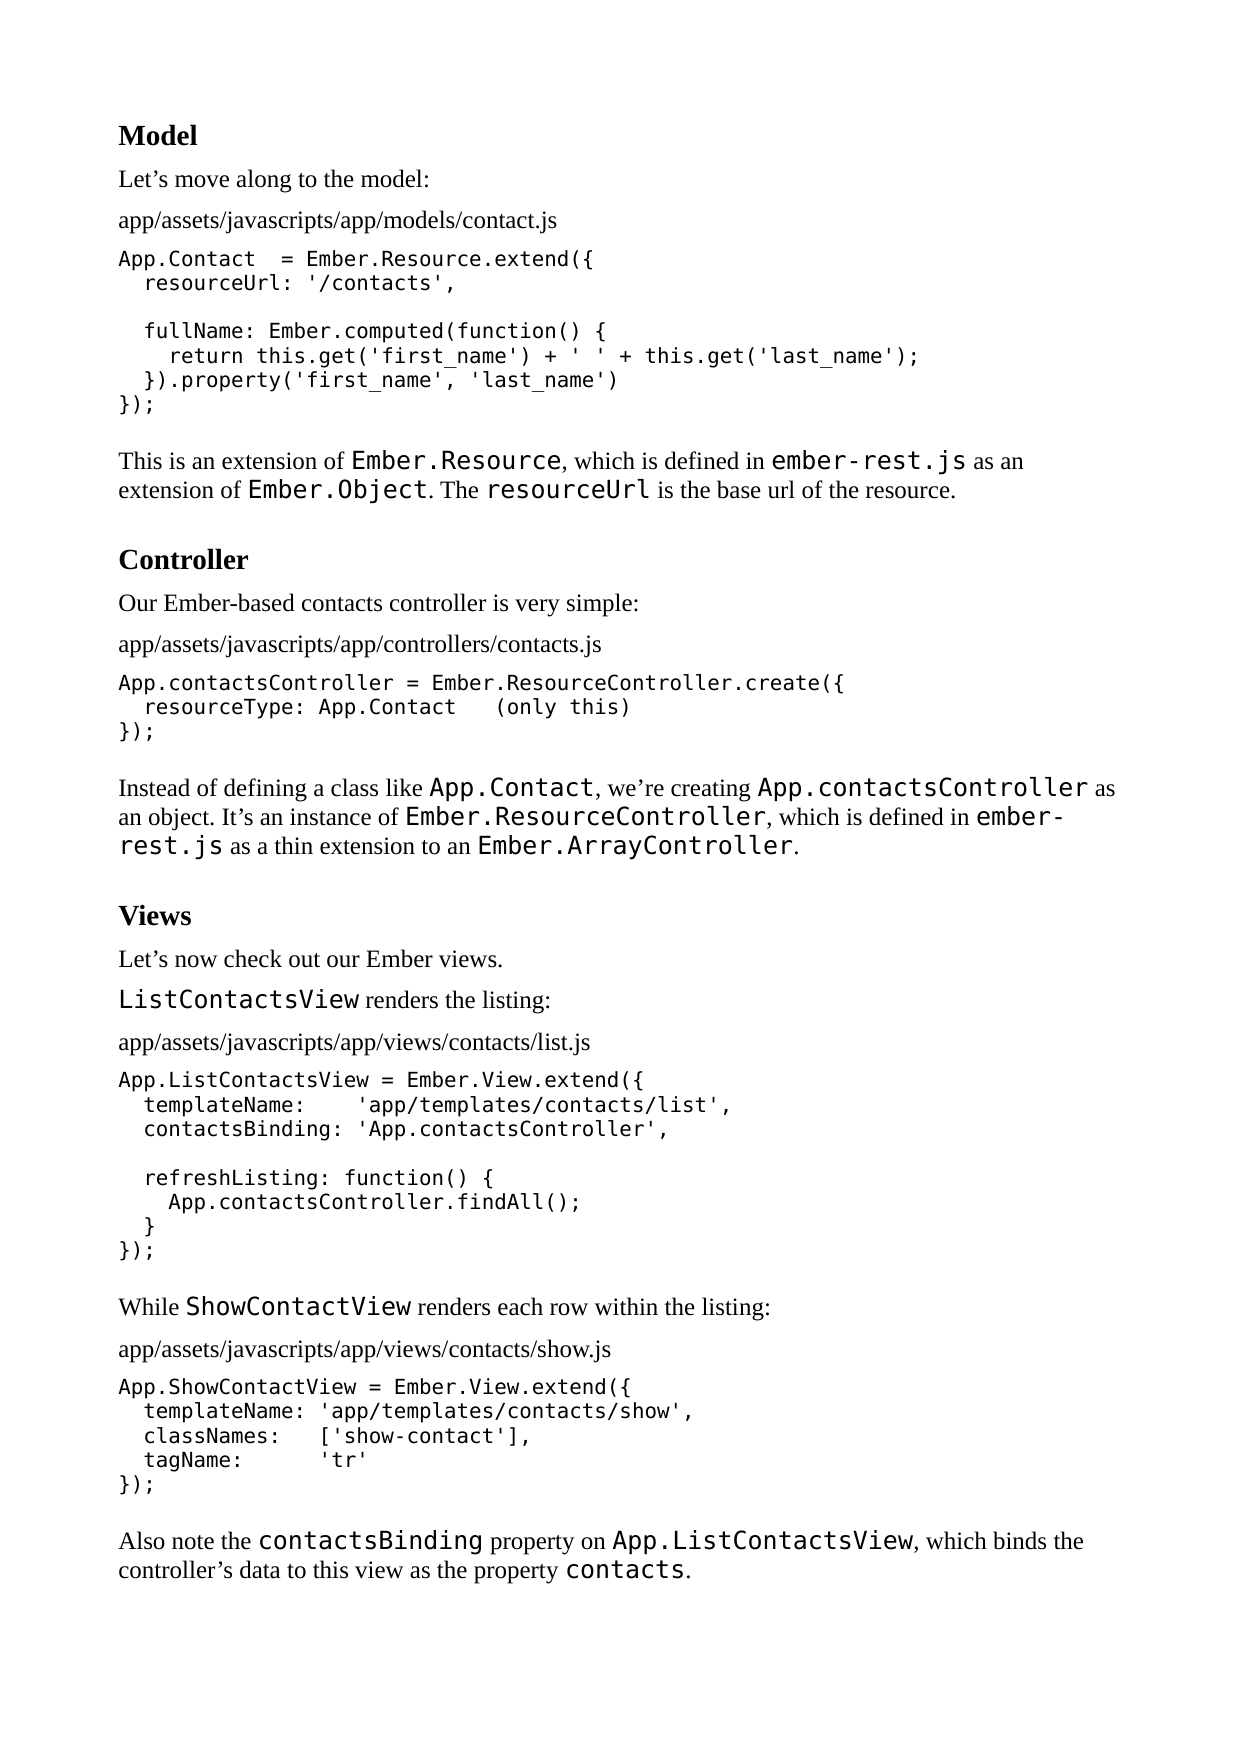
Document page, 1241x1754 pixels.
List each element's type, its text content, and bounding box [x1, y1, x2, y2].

text app/assets/javascripts/app/views/contacts/show.js [118, 1334, 1122, 1363]
subtitle Controller [118, 542, 1122, 576]
subtitle Model [118, 118, 1122, 152]
text } [118, 1214, 1122, 1238]
subtitle Views [118, 898, 1122, 932]
text }); [118, 1238, 1122, 1263]
text }).property('first_name', 'last_name') [118, 368, 1122, 392]
text templateName: 'app/templates/contacts/show', [118, 1399, 1122, 1424]
text classNames: ['show-contact'], [118, 1424, 1122, 1448]
text return this.get('first_name') + ' ' + this.get('last_name'); [118, 344, 1122, 368]
text fullName: Ember.computed(function() { [118, 319, 1122, 344]
text refreshListing: function() { [118, 1166, 1122, 1190]
text Also note the contactsBinding property on App.ListContactsView, which binds the controller’s data to this view as the property contacts. [118, 1526, 1122, 1584]
text }); [118, 392, 1122, 417]
text contactsBinding: 'App.contactsController', [118, 1117, 1122, 1141]
text App.ListContactsView = Ember.View.extend({ [118, 1068, 1122, 1093]
text App.ShowContactView = Ember.View.extend({ [118, 1375, 1122, 1399]
text }); [118, 719, 1122, 743]
text resourceUrl: '/contacts', [118, 271, 1122, 295]
text App.contactsController.findAll(); [118, 1190, 1122, 1214]
text Let’s move along to the model: [118, 164, 1122, 193]
text Let’s now check out our Ember views. [118, 944, 1122, 973]
text }); [118, 1472, 1122, 1497]
text app/assets/javascripts/app/controllers/contacts.js [118, 629, 1122, 658]
text app/assets/javascripts/app/models/contact.js [118, 205, 1122, 234]
text App.contactsController = Ember.ResourceController.create({ [118, 671, 1122, 695]
text App.Contact = Ember.Resource.extend({ [118, 247, 1122, 271]
text While ShowContactView renders each row within the listing: [118, 1292, 1122, 1321]
text Our Ember-based contacts controller is very simple: [118, 588, 1122, 617]
text templateName: 'app/templates/contacts/list', [118, 1093, 1122, 1117]
text ListContactsView renders the listing: [118, 986, 1122, 1015]
text app/assets/javascripts/app/views/contacts/list.js [118, 1027, 1122, 1056]
text tagName: 'tr' [118, 1448, 1122, 1472]
text This is an extension of Ember.Resource, which is defined in ember-rest.js as an extension of Ember.Object. The resourceUrl is the base url of the resource. [118, 446, 1122, 504]
text resourceType: App.Contact (only this) [118, 695, 1122, 719]
text Instead of defining a class like App.Contact, we’re creating App.contactsController as an object. It’s an instance of Ember.ResourceController, which is defined in ember-rest.js as a thin extension to an Ember.ArrayController. [118, 773, 1122, 861]
